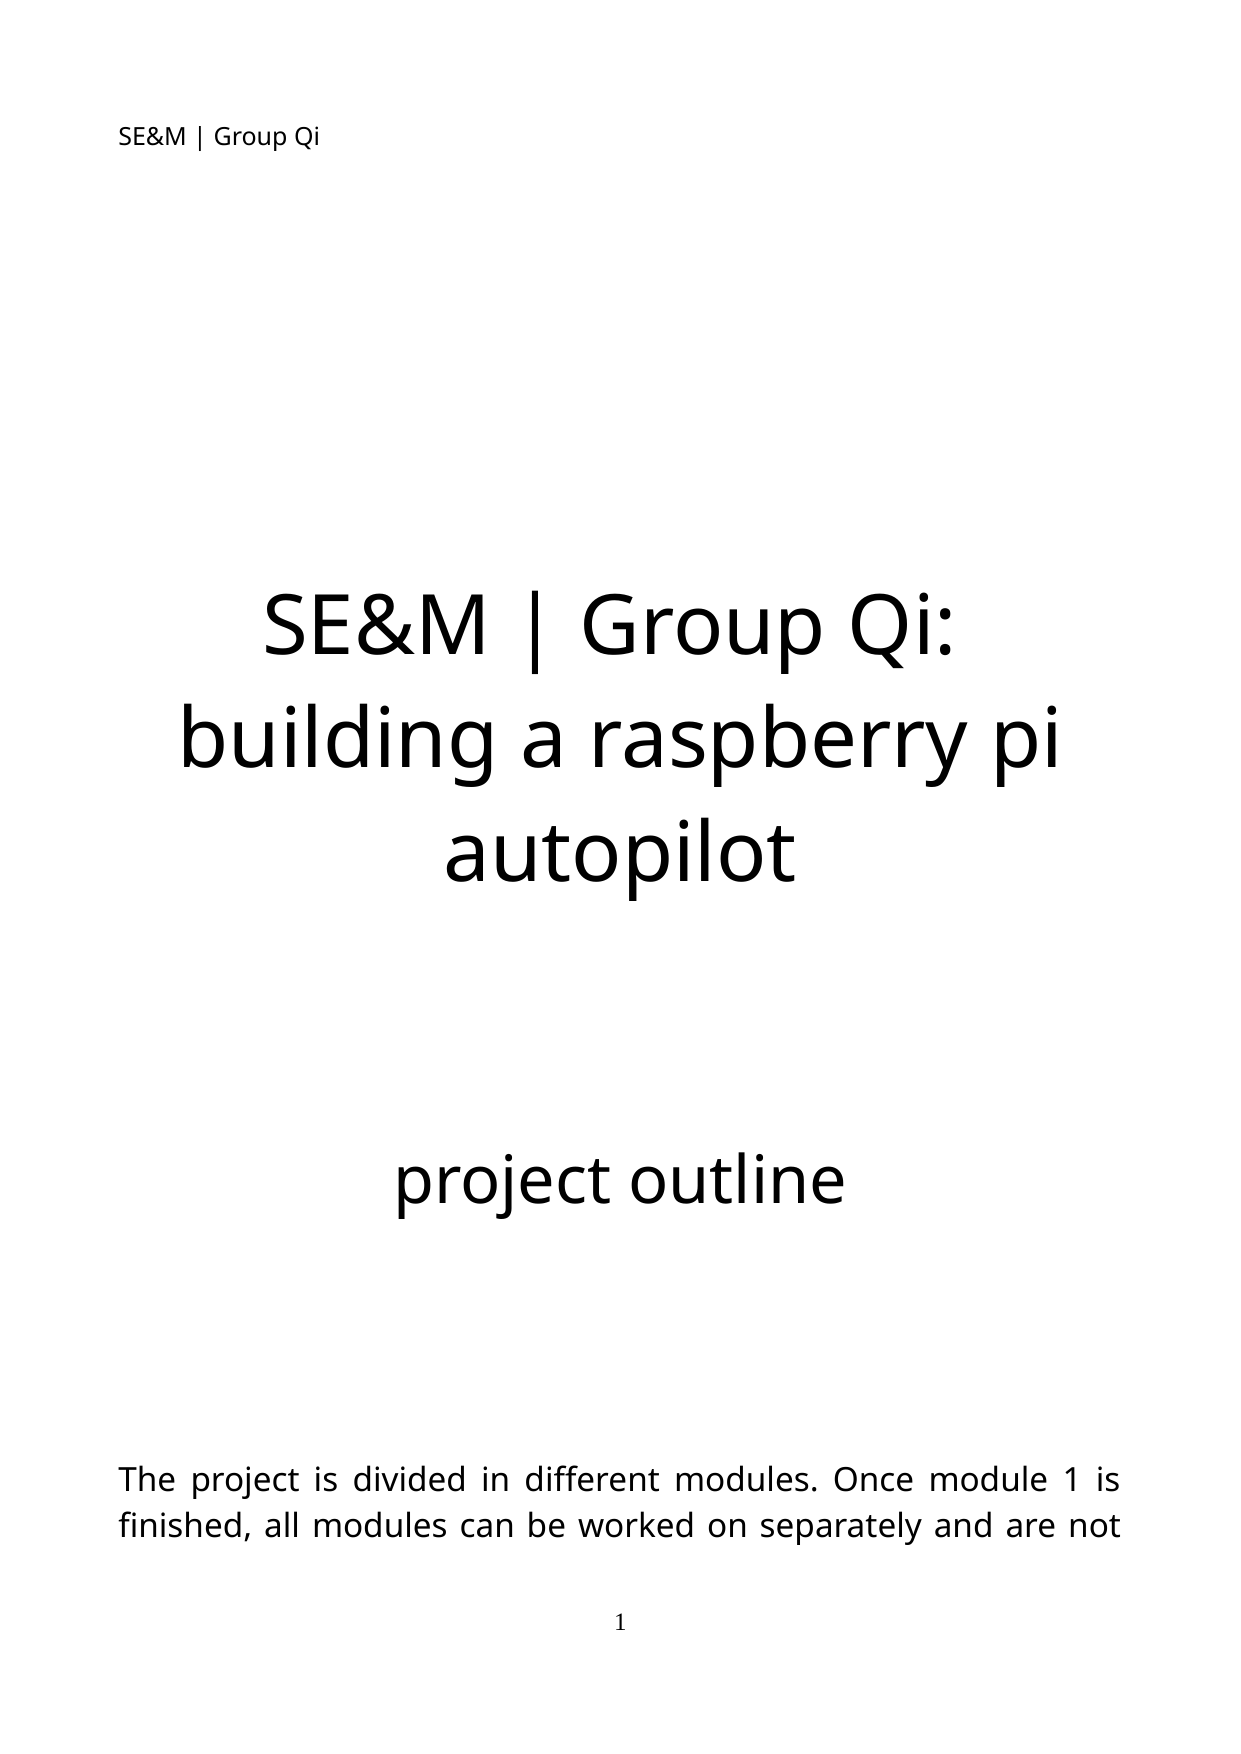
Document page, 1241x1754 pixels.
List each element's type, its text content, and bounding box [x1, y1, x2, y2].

text autopilot [118, 792, 1122, 906]
text The project is divided in different modules. Once module 1 is finished, all modules can be worked on separately and are not [118, 1456, 1122, 1547]
text building a raspberry pi [118, 678, 1122, 792]
text SE&M | Group Qi: [118, 565, 1122, 678]
text project outline [118, 1133, 1122, 1223]
